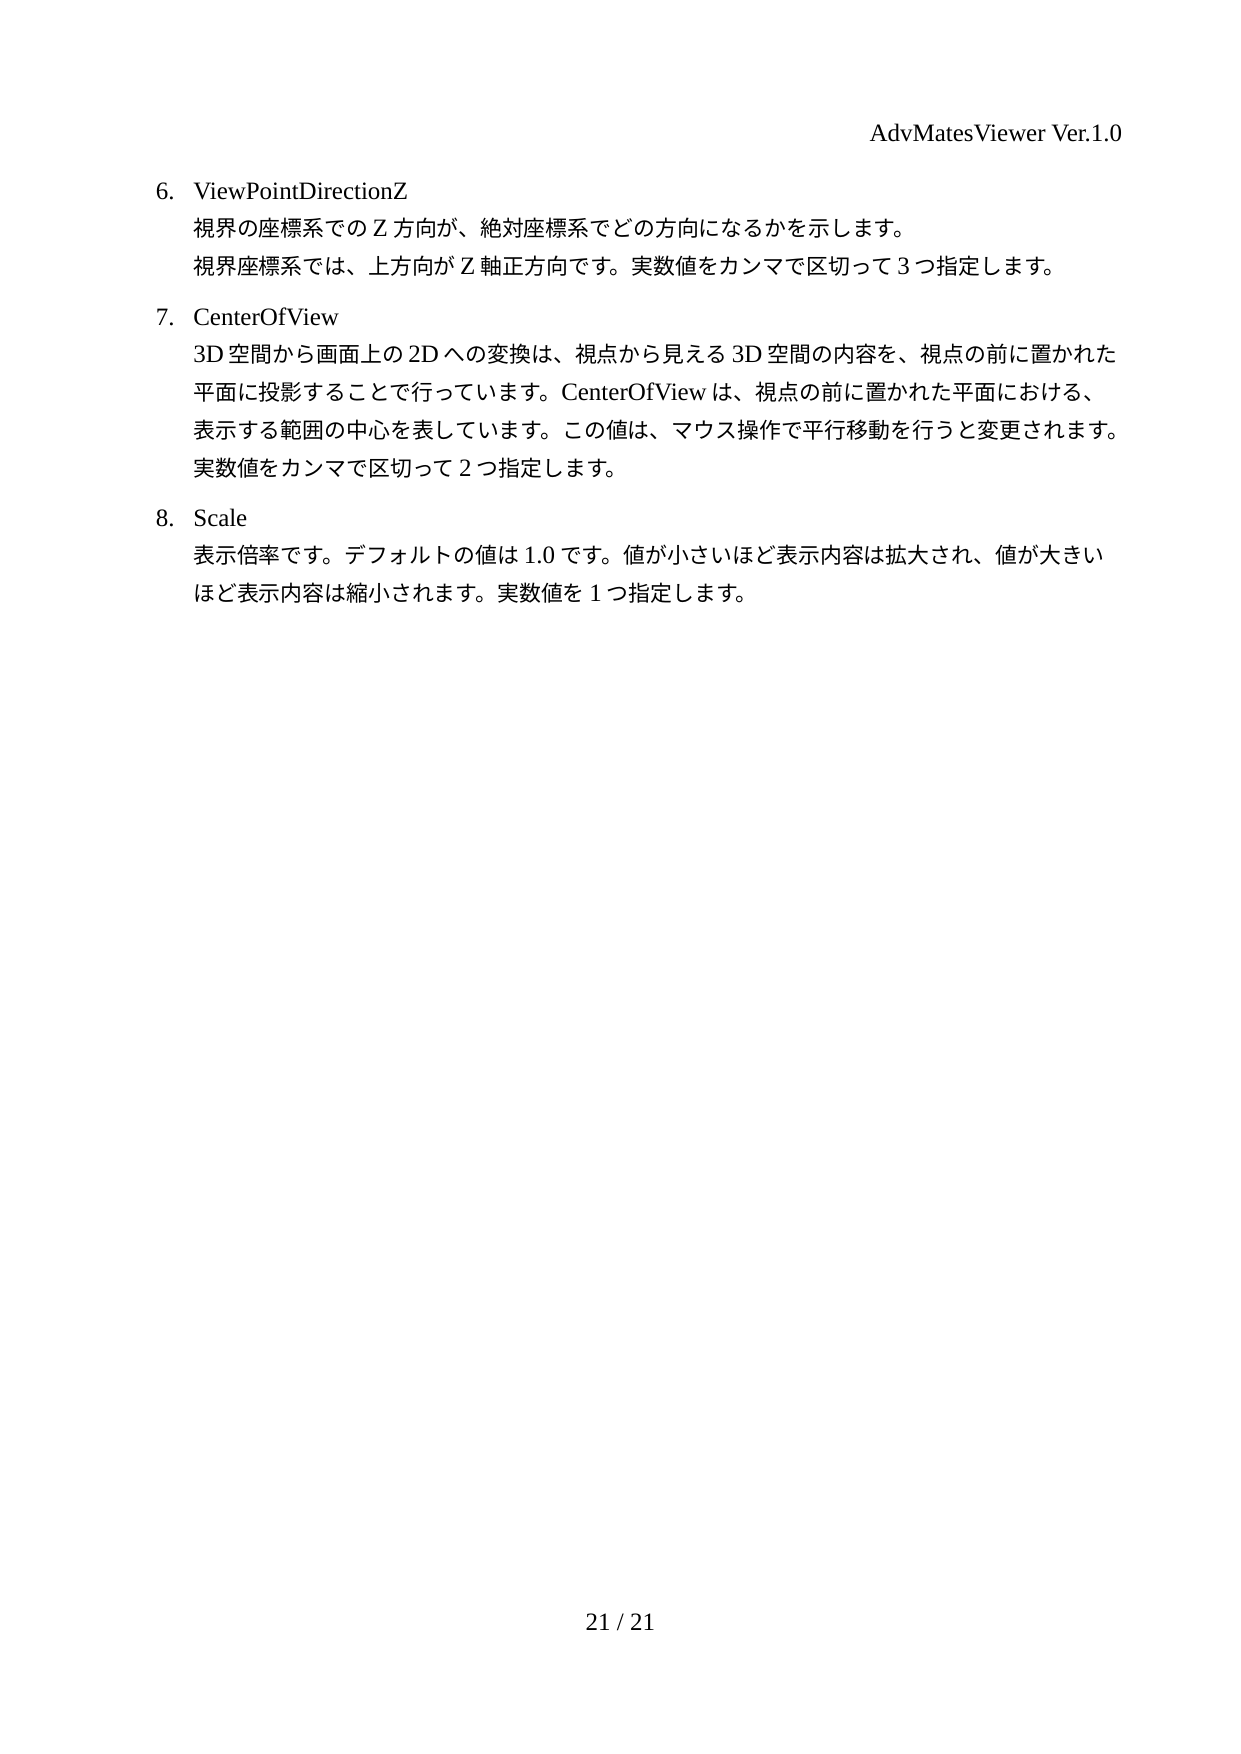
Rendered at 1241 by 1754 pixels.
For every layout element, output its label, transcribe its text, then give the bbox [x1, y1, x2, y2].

list CenterOfView 3D空間から画面上の2Dへの変換は、視点から見える3D空間の内容を、視点の前に置かれた平面に投影することで行っています。CenterOfViewは、視点の前に置かれた平面における、表示する範囲の中心を表しています。この値は、マウス操作で平行移動を行うと変更されます。 実数値をカンマで区切って2つ指定します。 [156, 302, 1122, 482]
list Scale 表示倍率です。デフォルトの値は1.0です。値が小さいほど表示内容は拡大され、値が大きいほど表示内容は縮小されます。実数値を1つ指定します。 [156, 503, 1122, 608]
list ViewPointDirectionZ 視界の座標系でのZ方向が、絶対座標系でどの方向になるかを示します。 視界座標系では、上方向がZ軸正方向です。実数値をカンマで区切って3つ指定します。 [156, 176, 1122, 281]
